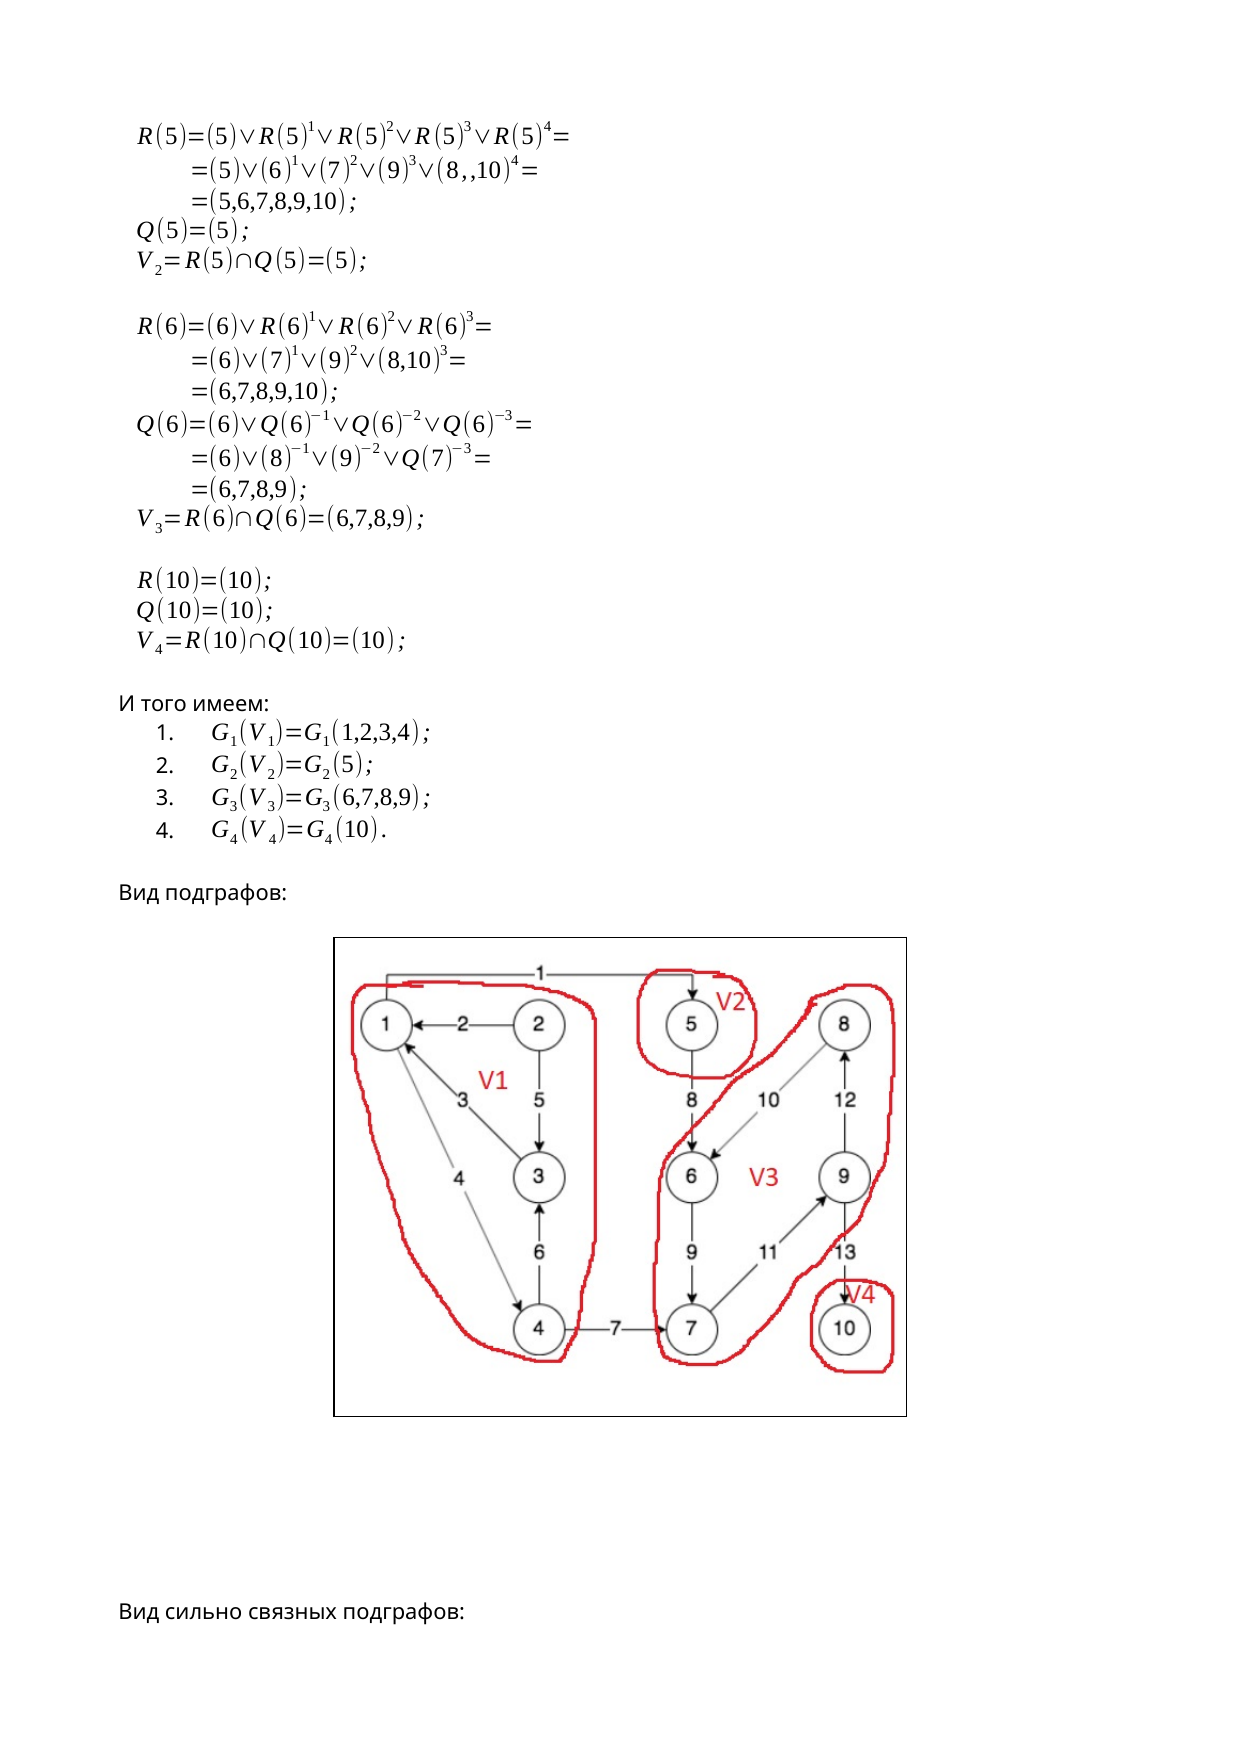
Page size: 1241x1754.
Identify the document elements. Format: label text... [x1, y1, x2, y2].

text Вид сильно связных подграфов: [118, 1596, 1122, 1626]
text Вид подграфов: [118, 877, 1122, 907]
picture [337, 941, 903, 1413]
text И того имеем: [118, 687, 1122, 717]
